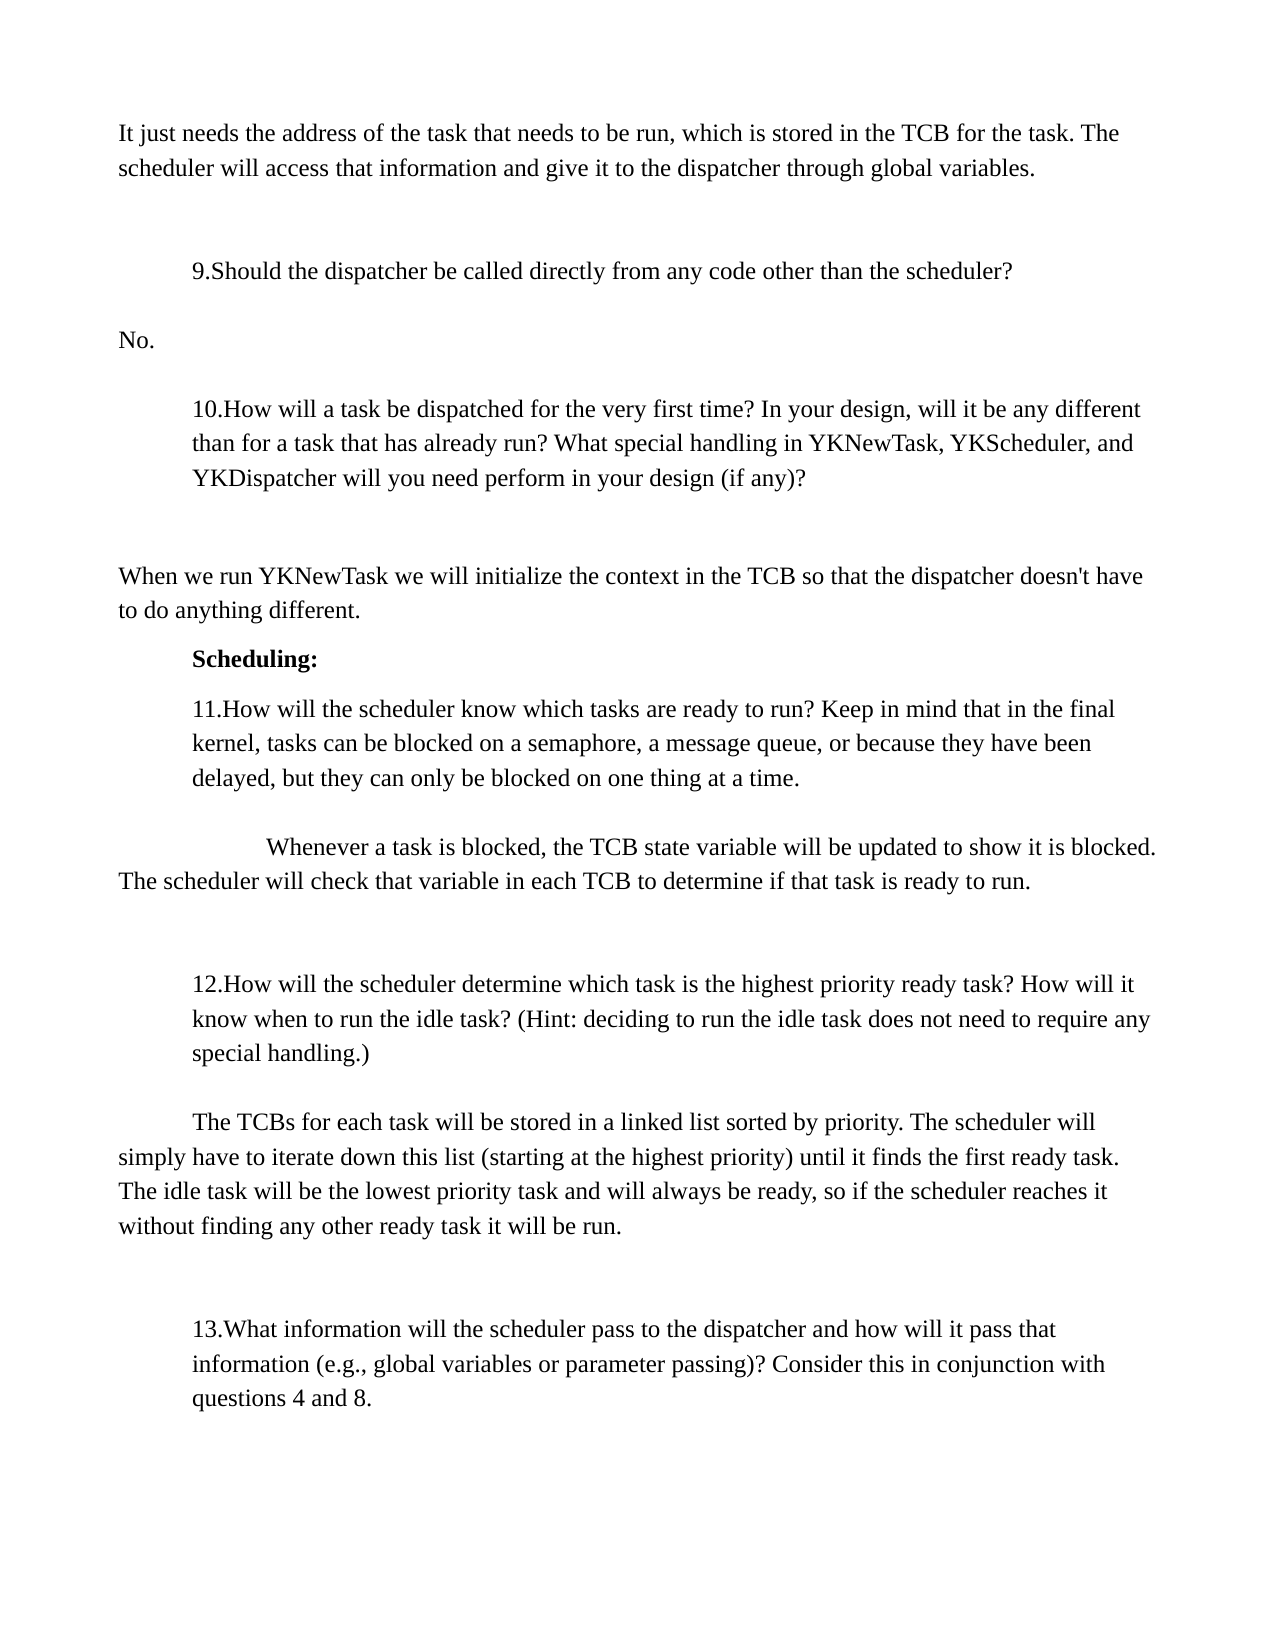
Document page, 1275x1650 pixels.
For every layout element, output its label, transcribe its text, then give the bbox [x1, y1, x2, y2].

list Scheduling: [118, 644, 1157, 673]
text Whenever a task is blocked, the TCB state variable will be updated to show it is blocked. The scheduler will check that variable in each TCB to determine if that task is ready to run. [118, 832, 1157, 895]
text The TCBs for each task will be stored in a linked list sorted by priority. The scheduler will simply have to iterate down this list (starting at the highest priority) until it finds the first ready task. The idle task will be the lowest priority task and will always be ready, so if the scheduler reaches it without finding any other ready task it will be run. [118, 1107, 1157, 1239]
list What information will the scheduler pass to the dispatcher and how will it pass that information (e.g., global variables or parameter passing)? Consider this in conjunction with questions 4 and 8. [118, 1314, 1157, 1412]
list Should the dispatcher be called directly from any code other than the scheduler? [118, 256, 1157, 285]
list How will a task be dispatched for the very first time? In your design, will it be any different than for a task that has already run? What special handling in YKNewTask, YKScheduler, and YKDispatcher will you need perform in your design (if any)? [118, 394, 1157, 492]
list How will the scheduler determine which task is the highest priority ready task? How will it know when to run the idle task? (Hint: deciding to run the idle task does not need to require any special handling.) [118, 969, 1157, 1067]
list How will the scheduler know which tasks are ready to run? Keep in mind that in the final kernel, tasks can be blocked on a semaphore, a message queue, or because they have been delayed, but they can only be blocked on one thing at a time. [118, 694, 1157, 791]
text No. [118, 325, 1157, 354]
text When we run YKNewTask we will initialize the context in the TCB so that the dispatcher doesn't have to do anything different. [118, 561, 1157, 624]
text It just needs the address of the task that needs to be run, which is stored in the TCB for the task. The scheduler will access that information and give it to the dispatcher through global variables. [118, 118, 1157, 181]
